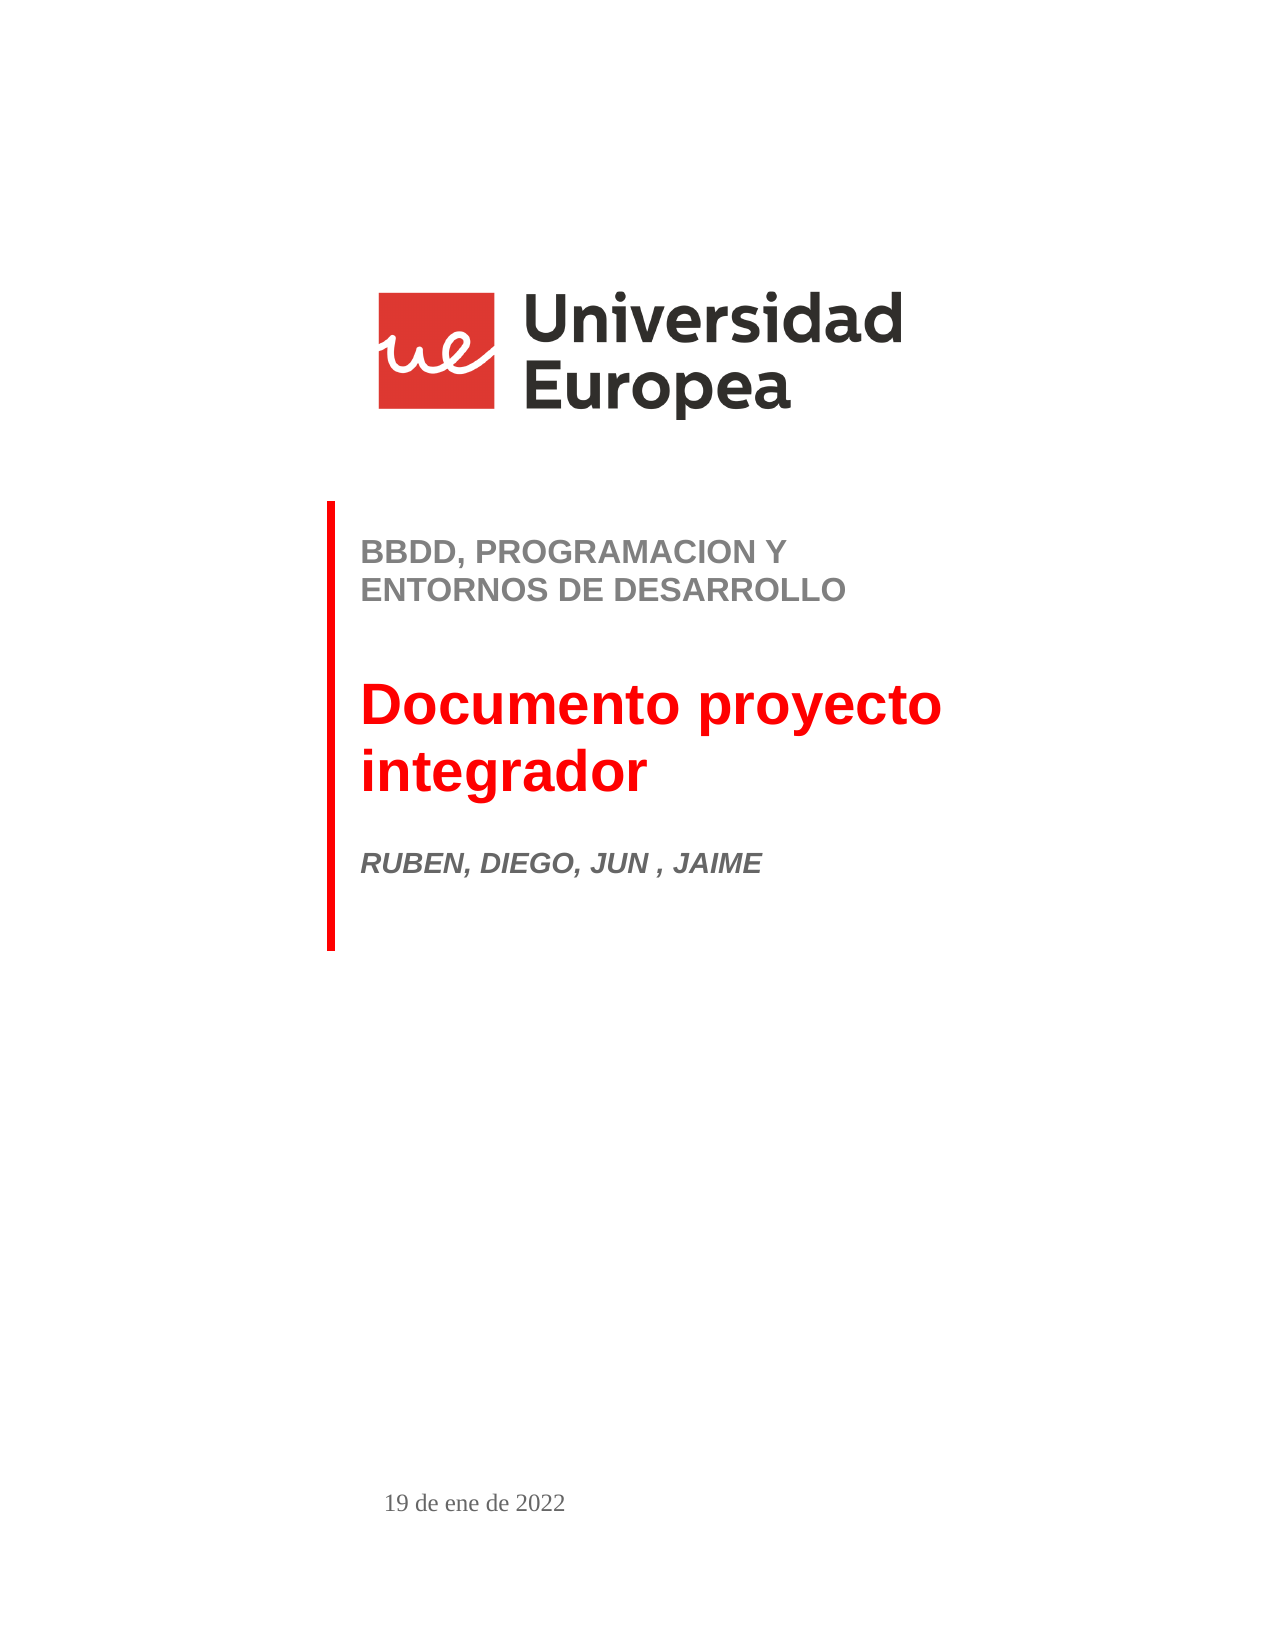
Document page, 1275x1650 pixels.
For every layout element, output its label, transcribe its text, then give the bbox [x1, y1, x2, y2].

table_header BBDD, PROGRAMACION Y ENTORNOS DE DESARROLLO [335, 501, 962, 639]
table_cell Documento proyecto integrador [335, 639, 962, 834]
table_header [378, 1423, 845, 1482]
picture [369, 278, 907, 427]
table_cell RUBEN, DIEGO, JUN , JAIME [335, 834, 962, 951]
table_cell 19 de ene de 2022 [378, 1483, 845, 1523]
